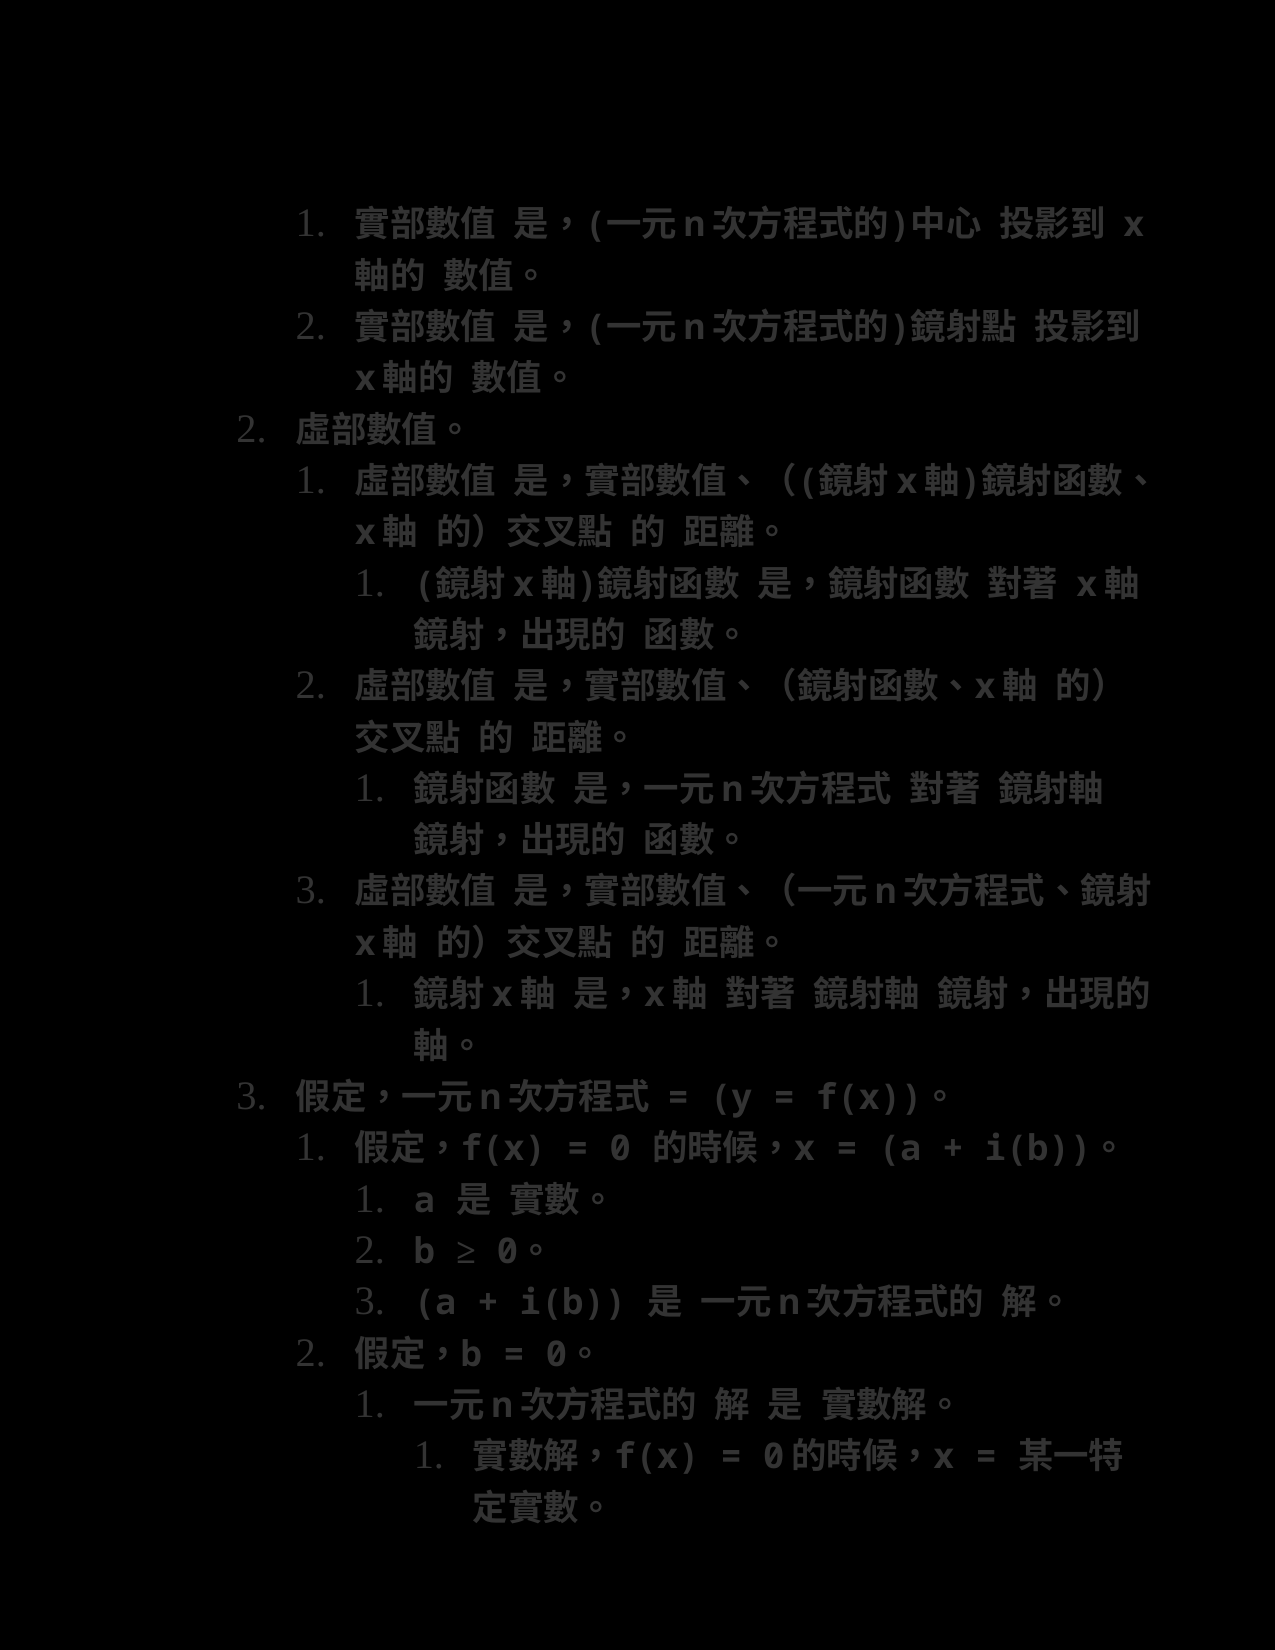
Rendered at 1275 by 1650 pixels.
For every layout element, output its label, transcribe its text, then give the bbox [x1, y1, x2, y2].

list a 是 實數。 [354, 1171, 1157, 1222]
list 假定，一元n次方程式 = (y = f(x))。 [236, 1068, 1157, 1119]
list 實部數值 是，(一元n次方程式的)中心 投影到 x軸的 數值。 [295, 196, 1157, 298]
list b ≥ 0。 [354, 1222, 1157, 1274]
list 一元n次方程式的 解 是 實數解。 [354, 1376, 1157, 1428]
list 實部數值 是，(一元n次方程式的)鏡射點 投影到 x軸的 數值。 [295, 298, 1157, 401]
list 實數解，f(x) = 0的時候，x = 某一特定實數。 [413, 1428, 1157, 1530]
list 假定，b = 0。 [295, 1325, 1157, 1376]
list 虛部數值 是，實部數值、（鏡射函數、x軸 的）交叉點 的 距離。 [295, 658, 1157, 760]
list 鏡射x軸 是，x軸 對著 鏡射軸 鏡射，出現的 軸。 [354, 966, 1157, 1068]
list 鏡射函數 是，一元n次方程式 對著 鏡射軸 鏡射，出現的 函數。 [354, 760, 1157, 863]
list (a + i(b)) 是 一元n次方程式的 解。 [354, 1274, 1157, 1325]
list (鏡射x軸)鏡射函數 是，鏡射函數 對著 x軸 鏡射，出現的 函數。 [354, 555, 1157, 658]
list 虛部數值。 [236, 401, 1157, 452]
list 假定，f(x) = 0 的時候，x = (a + i(b))。 [295, 1119, 1157, 1171]
list 虛部數值 是，實部數值、（一元n次方程式、鏡射x軸 的）交叉點 的 距離。 [295, 863, 1157, 966]
list 虛部數值 是，實部數值、（(鏡射x軸)鏡射函數、x軸 的）交叉點 的 距離。 [295, 452, 1157, 555]
